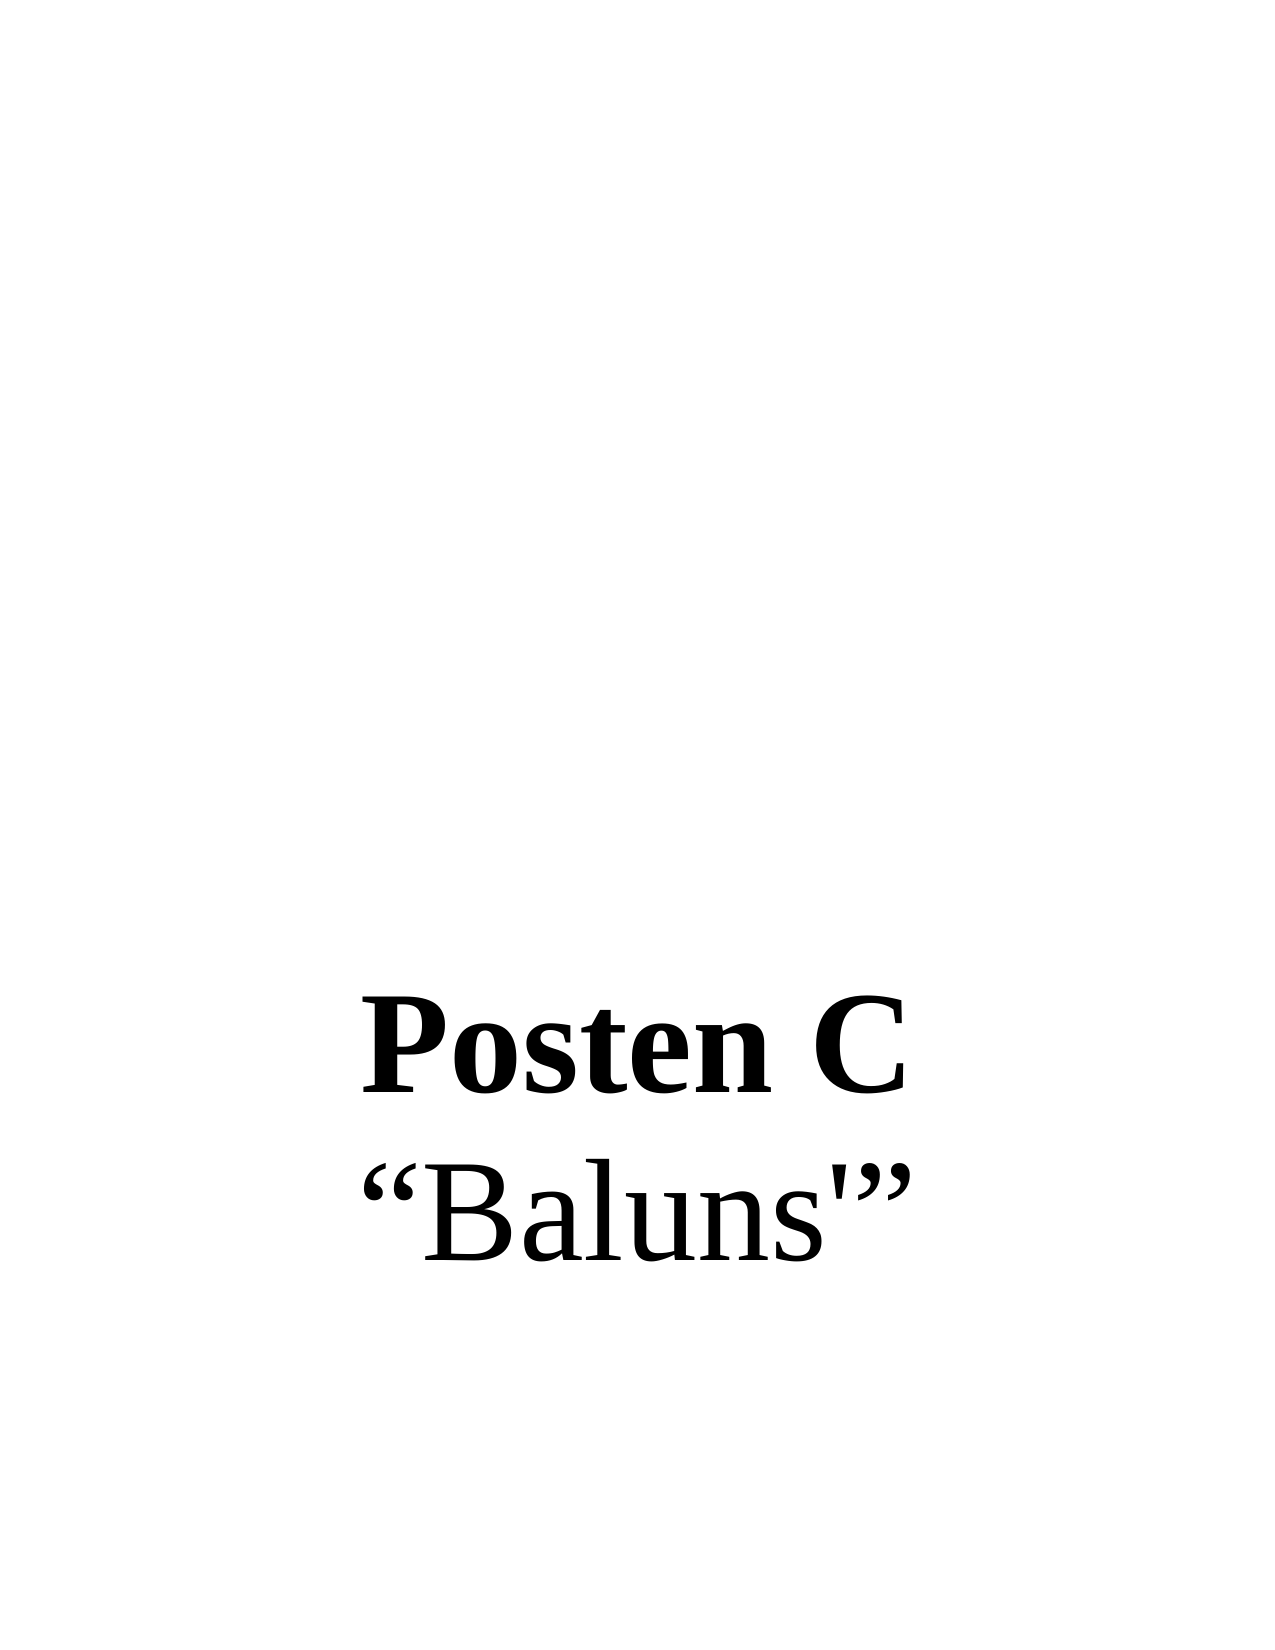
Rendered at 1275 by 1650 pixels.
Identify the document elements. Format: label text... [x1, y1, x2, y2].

text Posten C [118, 957, 1157, 1124]
text “Baluns'” [118, 1124, 1157, 1292]
